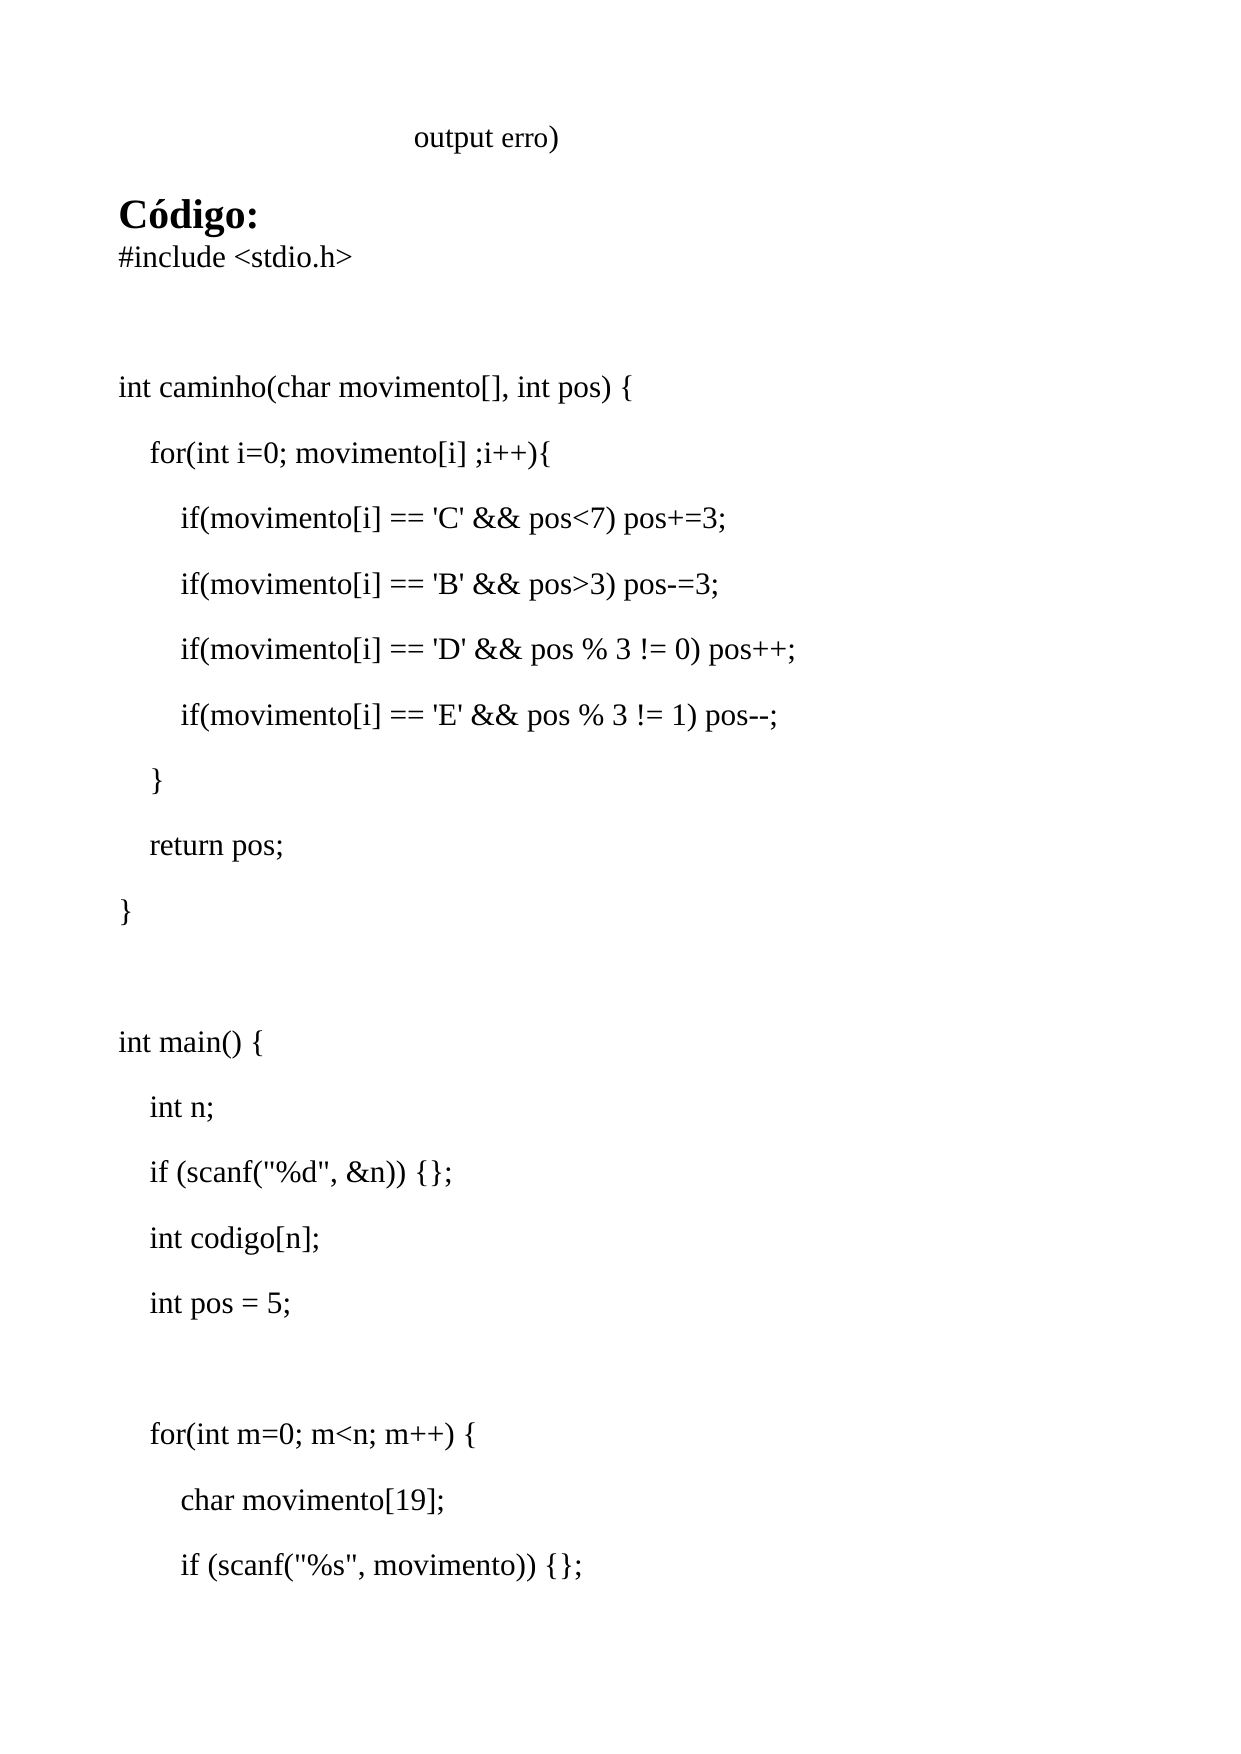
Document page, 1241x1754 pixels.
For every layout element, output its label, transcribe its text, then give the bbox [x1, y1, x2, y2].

text int codigo[n]; [118, 1219, 1122, 1255]
text return pos; [118, 827, 1122, 863]
text #include <stdio.h> [118, 238, 1122, 274]
text if(movimento[i] == 'C' && pos<7) pos+=3; [118, 499, 1122, 536]
text if (scanf("%s", movimento)) {}; [118, 1546, 1122, 1582]
text for(int m=0; m<n; m++) { [118, 1415, 1122, 1451]
text if(movimento[i] == 'E' && pos % 3 != 1) pos--; [118, 696, 1122, 732]
text output erro) [118, 118, 1122, 154]
text if(movimento[i] == 'B' && pos>3) pos-=3; [118, 565, 1122, 601]
text for(int i=0; movimento[i] ;i++){ [118, 434, 1122, 470]
text int main() { [118, 1023, 1122, 1059]
text int n; [118, 1088, 1122, 1124]
text int pos = 5; [118, 1284, 1122, 1321]
text } [118, 892, 1122, 928]
text } [118, 761, 1122, 797]
text Código: [118, 190, 1122, 238]
text char movimento[19]; [118, 1481, 1122, 1517]
text if(movimento[i] == 'D' && pos % 3 != 0) pos++; [118, 630, 1122, 666]
text int caminho(char movimento[], int pos) { [118, 369, 1122, 405]
text if (scanf("%d", &n)) {}; [118, 1154, 1122, 1190]
